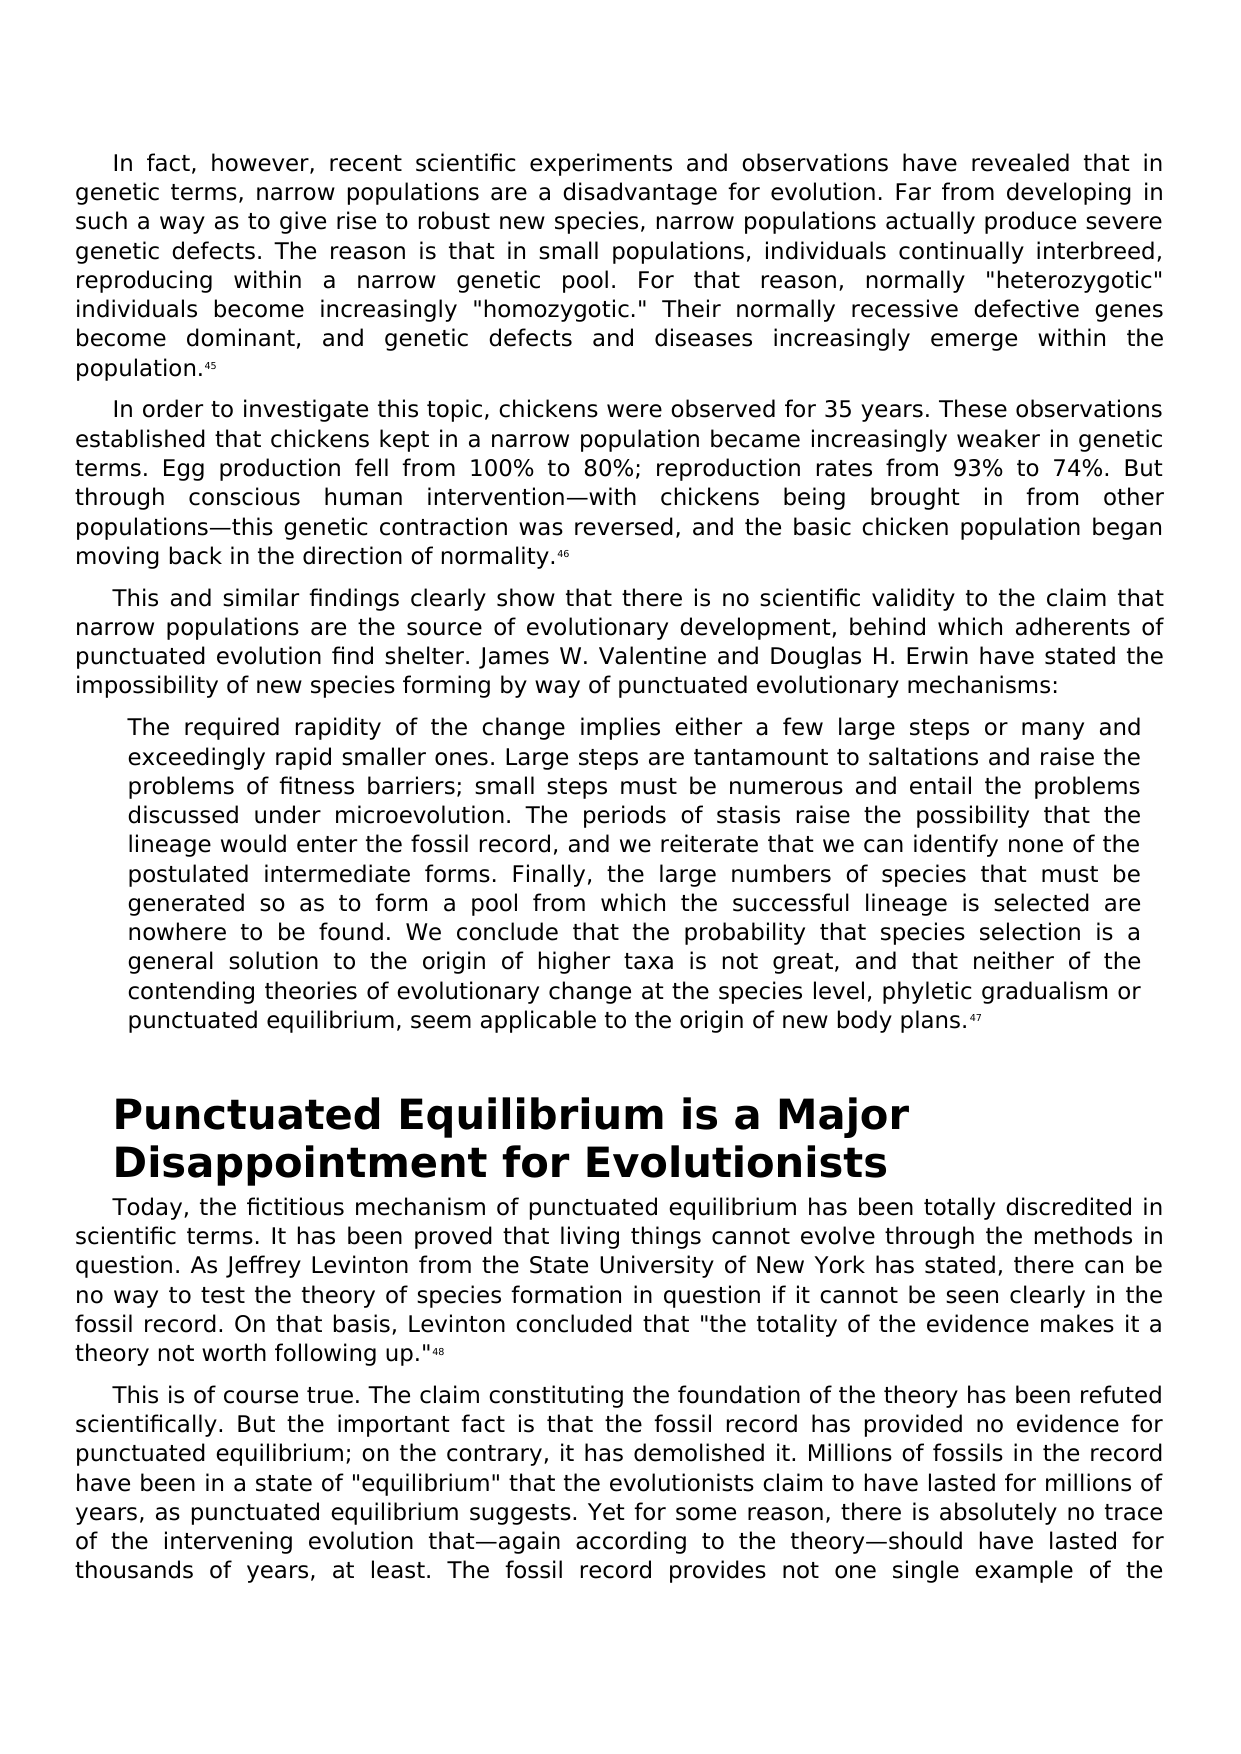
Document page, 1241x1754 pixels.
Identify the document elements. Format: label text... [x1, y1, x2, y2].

text This and similar findings clearly show that there is no scientific validity to the claim that narrow populations are the source of evolutionary development, behind which adherents of punctuated evolution find shelter. James W. Valentine and Douglas H. Erwin have stated the impossibility of new species forming by way of punctuated evolutionary mechanisms: [75, 585, 1165, 699]
text In order to investigate this topic, chickens were observed for 35 years. These observations established that chickens kept in a narrow population became increasingly weaker in genetic terms. Egg production fell from 100% to 80%; reproduction rates from 93% to 74%. But through conscious human intervention—with chickens being brought in from other populations—this genetic contraction was reversed, and the basic chicken population began moving back in the direction of normality.46 [75, 397, 1165, 570]
text In fact, however, recent scientific experiments and observations have revealed that in genetic terms, narrow populations are a disadvantage for evolution. Far from developing in such a way as to give rise to robust new species, narrow populations actually produce severe genetic defects. The reason is that in small populations, individuals continually interbreed, reproducing within a narrow genetic pool. For that reason, normally "heterozygotic" individuals become increasingly "homozygotic." Their normally recessive defective genes become dominant, and genetic defects and diseases increasingly emerge within the population.45 [75, 150, 1165, 382]
text Today, the fictitious mechanism of punctuated equilibrium has been totally discredited in scientific terms. It has been proved that living things cannot evolve through the methods in question. As Jeffrey Levinton from the State University of New York has stated, there can be no way to test the theory of species formation in question if it cannot be seen clearly in the fossil record. On that basis, Levinton concluded that "the totality of the evidence makes it a theory not worth following up."48 [75, 1194, 1165, 1367]
subtitle Punctuated Equilibrium is a Major Disappointment for Evolutionists [112, 1091, 1165, 1188]
text This is of course true. The claim constituting the foundation of the theory has been refuted scientifically. But the important fact is that the fossil record has provided no evidence for punctuated equilibrium; on the contrary, it has demolished it. Millions of fossils in the record have been in a state of "equilibrium" that the evolutionists claim to have lasted for millions of years, as punctuated equilibrium suggests. Yet for some reason, there is absolutely no trace of the intervening evolution that—again according to the theory—should have lasted for thousands of years, at least. The fossil record provides not one single example of the [75, 1382, 1165, 1584]
text The required rapidity of the change implies either a few large steps or many and exceedingly rapid smaller ones. Large steps are tantamount to saltations and raise the problems of fitness barriers; small steps must be numerous and entail the problems discussed under microevolution. The periods of stasis raise the possibility that the lineage would enter the fossil record, and we reiterate that we can identify none of the postulated intermediate forms. Finally, the large numbers of species that must be generated so as to form a pool from which the successful lineage is selected are nowhere to be found. We conclude that the probability that species selection is a general solution to the origin of higher taxa is not great, and that neither of the contending theories of evolutionary change at the species level, phyletic gradualism or punctuated equilibrium, seem applicable to the origin of new body plans.47 [127, 714, 1143, 1034]
